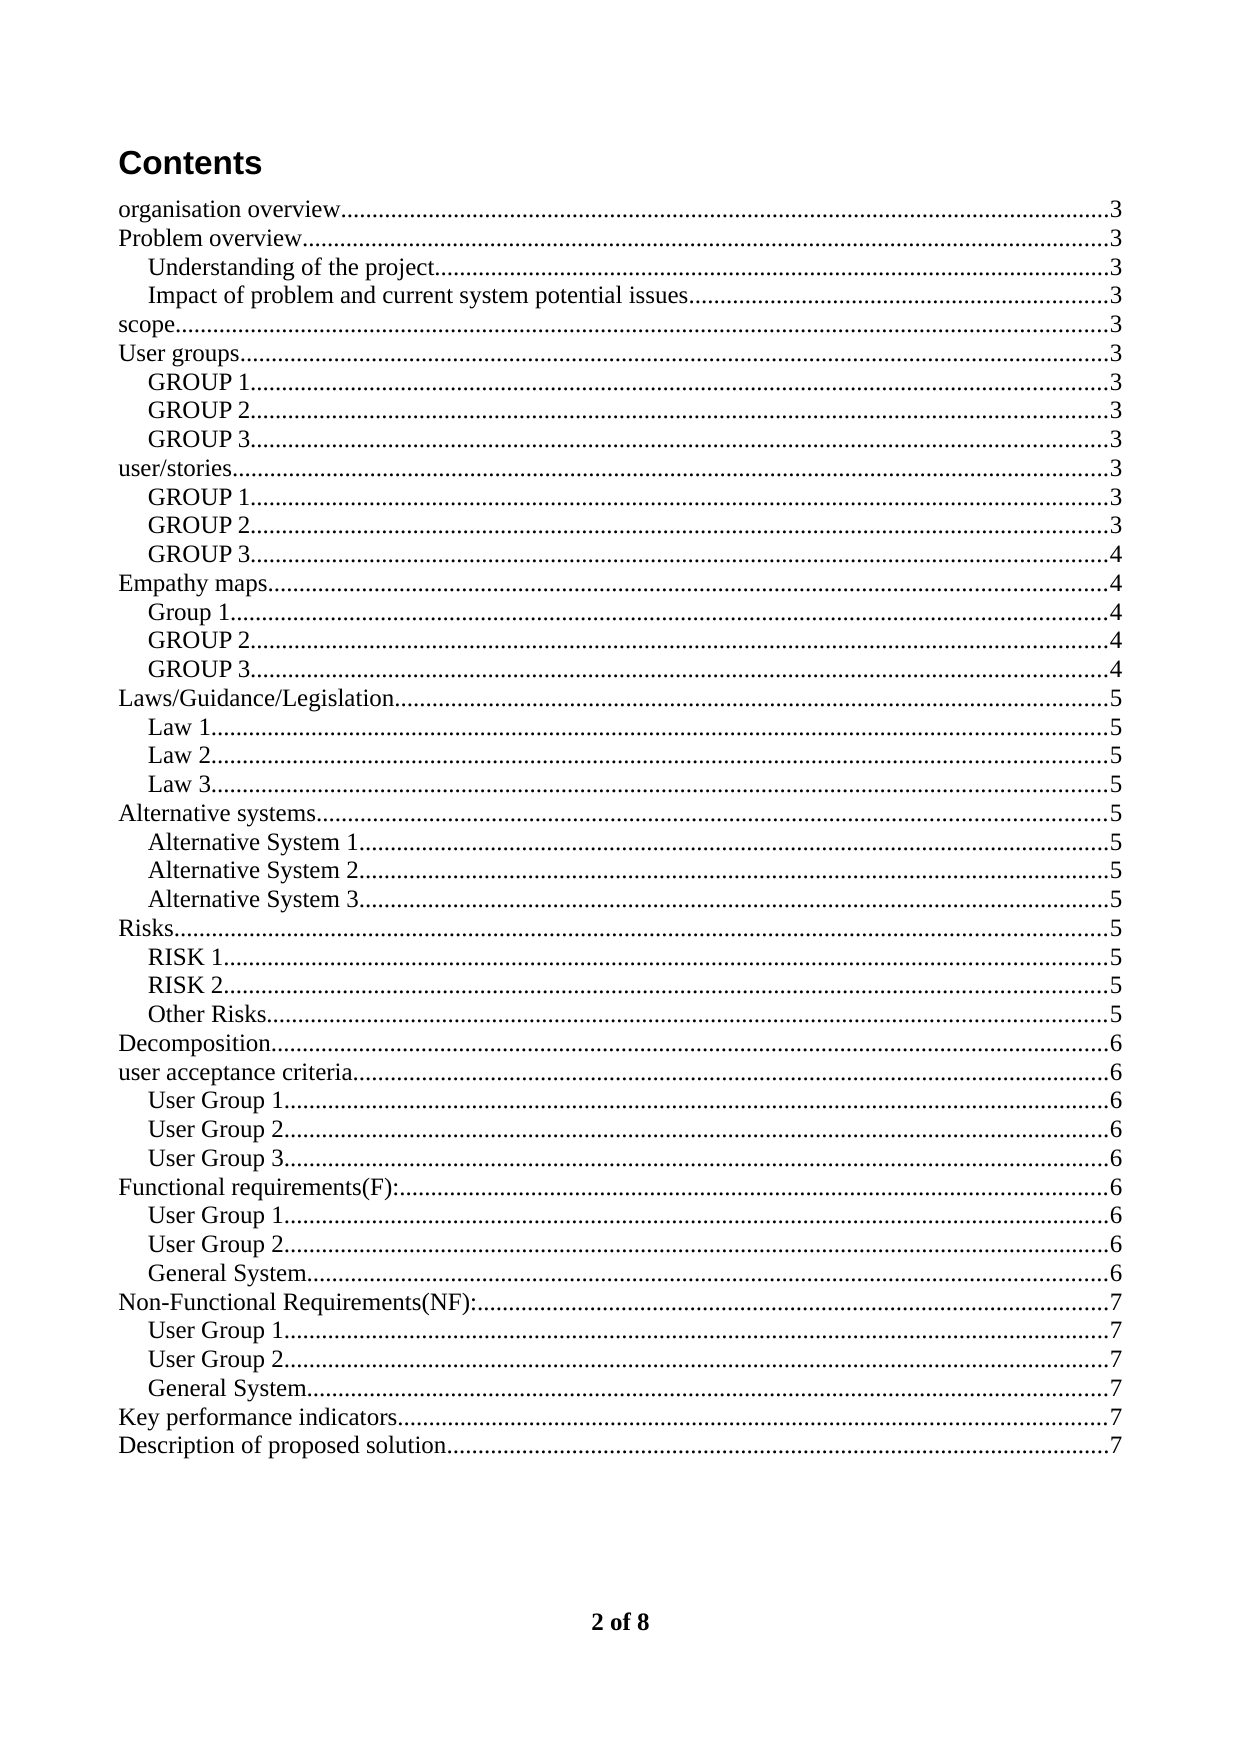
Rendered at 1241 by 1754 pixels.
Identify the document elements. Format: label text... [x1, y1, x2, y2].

text Alternative System 3 5 [148, 884, 1122, 913]
text Key performance indicators 7 [118, 1402, 1122, 1430]
text GROUP 3 3 [148, 424, 1122, 453]
text Alternative systems 5 [118, 798, 1122, 827]
text User groups 3 [118, 338, 1122, 367]
text Decomposition 6 [118, 1028, 1122, 1057]
text GROUP 1 3 [148, 367, 1122, 395]
text Understanding of the project 3 [148, 252, 1122, 280]
text Functional requirements(F): 6 [118, 1172, 1122, 1200]
text user/stories 3 [118, 453, 1122, 482]
subtitle Contents [118, 143, 1122, 182]
text scope 3 [118, 309, 1122, 338]
text GROUP 3 4 [148, 539, 1122, 568]
text GROUP 2 4 [148, 625, 1122, 654]
text Law 2 5 [148, 740, 1122, 769]
text User Group 2 7 [148, 1344, 1122, 1373]
text User Group 2 6 [148, 1229, 1122, 1258]
text user acceptance criteria 6 [118, 1057, 1122, 1085]
text Group 1 4 [148, 597, 1122, 625]
text Empathy maps 4 [118, 568, 1122, 597]
text organisation overview 3 [118, 194, 1122, 223]
text Other Risks 5 [148, 999, 1122, 1028]
text General System 7 [148, 1373, 1122, 1402]
text Description of proposed solution 7 [118, 1430, 1122, 1459]
text Non-Functional Requirements(NF): 7 [118, 1287, 1122, 1315]
text User Group 3 6 [148, 1143, 1122, 1172]
text GROUP 3 4 [148, 654, 1122, 683]
text RISK 1 5 [148, 942, 1122, 970]
text General System 6 [148, 1258, 1122, 1287]
text User Group 1 7 [148, 1315, 1122, 1344]
text Impact of problem and current system potential issues 3 [148, 280, 1122, 309]
text GROUP 2 3 [148, 510, 1122, 539]
text User Group 2 6 [148, 1114, 1122, 1143]
text User Group 1 6 [148, 1085, 1122, 1114]
text User Group 1 6 [148, 1200, 1122, 1229]
text Law 3 5 [148, 769, 1122, 798]
text Alternative System 1 5 [148, 827, 1122, 855]
text Law 1 5 [148, 712, 1122, 740]
text GROUP 1 3 [148, 482, 1122, 510]
text Problem overview 3 [118, 223, 1122, 252]
text GROUP 2 3 [148, 395, 1122, 424]
text Risks 5 [118, 913, 1122, 942]
text Laws/Guidance/Legislation 5 [118, 683, 1122, 712]
text Alternative System 2 5 [148, 855, 1122, 884]
text RISK 2 5 [148, 970, 1122, 999]
